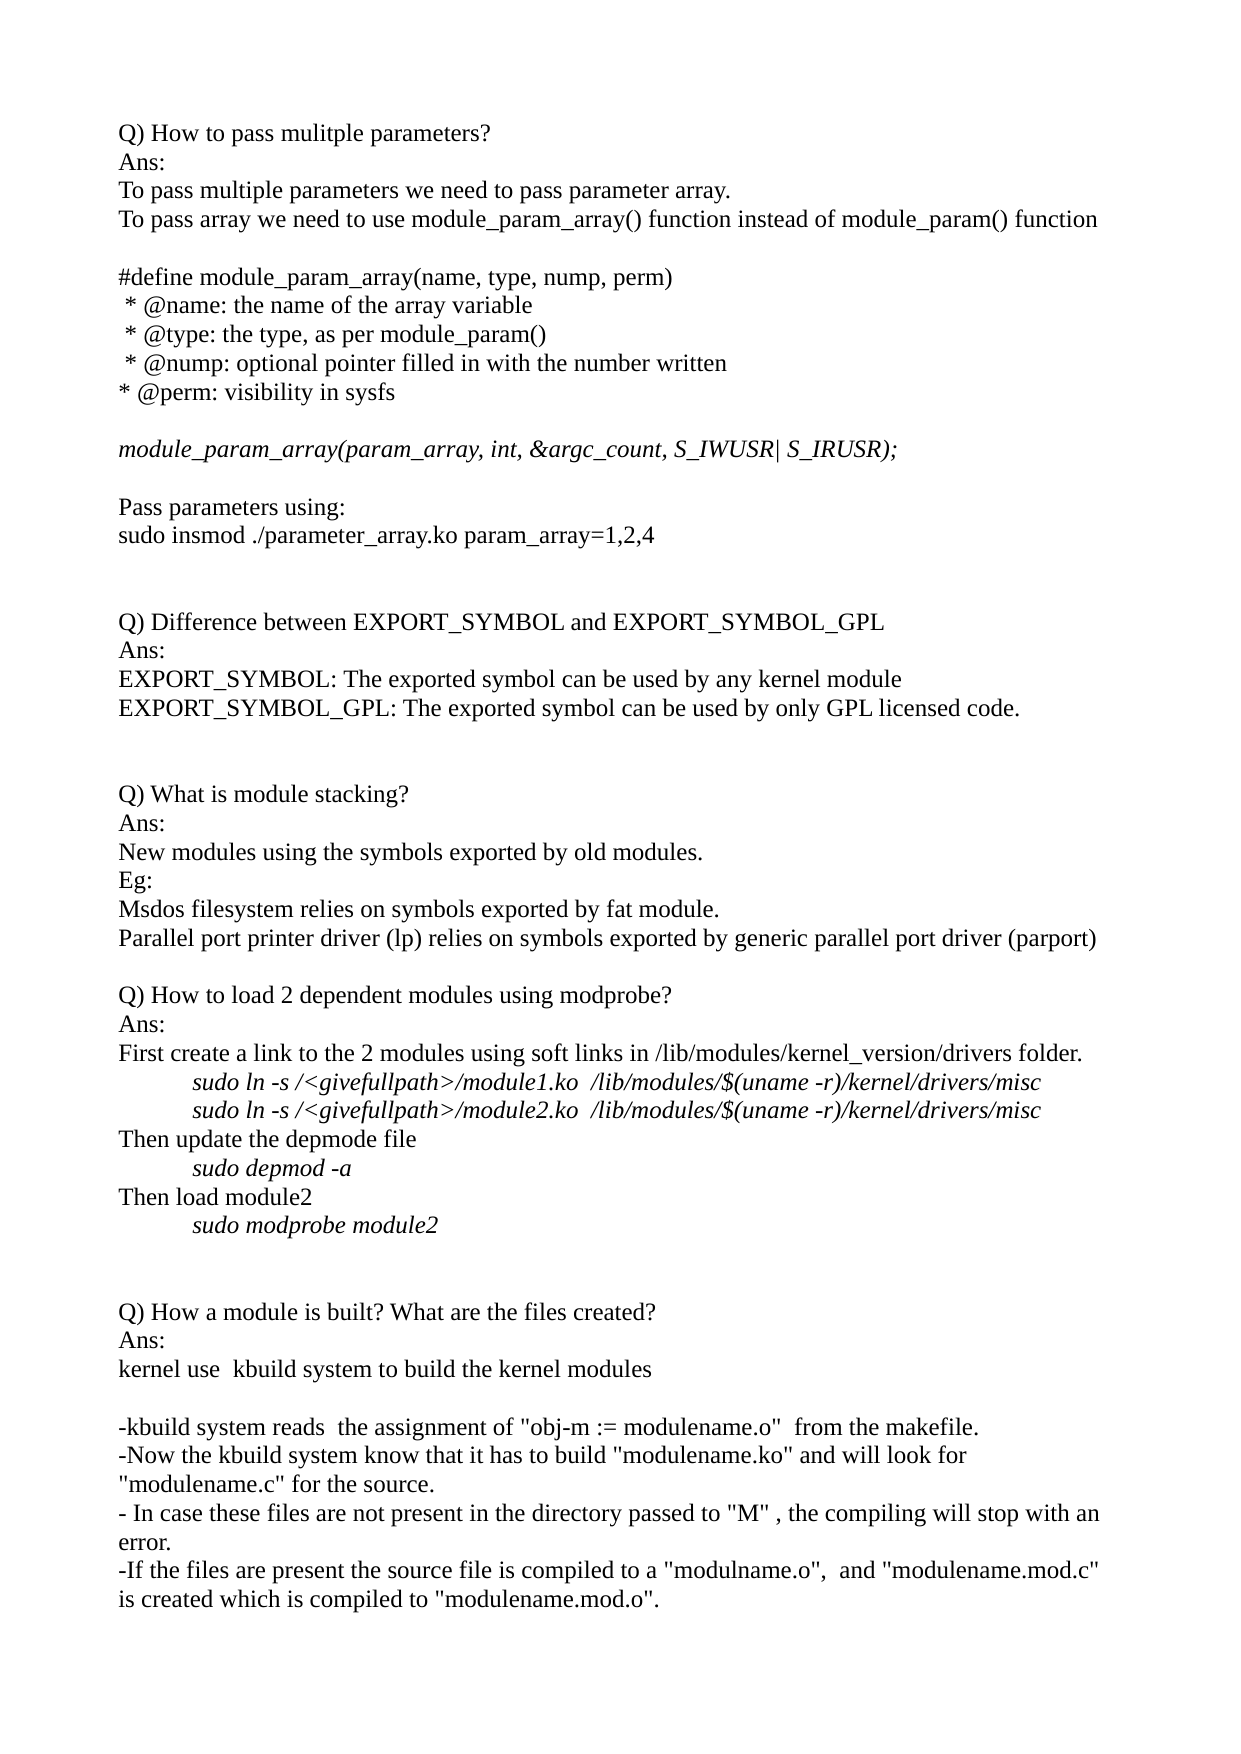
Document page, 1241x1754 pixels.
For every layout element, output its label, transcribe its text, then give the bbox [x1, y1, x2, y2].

text EXPORT_SYMBOL_GPL: The exported symbol can be used by only GPL licensed code. [118, 693, 1122, 722]
text - In case these files are not present in the directory passed to "M" , the compiling will stop with an error. [118, 1498, 1122, 1556]
text Ans: [118, 808, 1122, 837]
text Pass parameters using: [118, 492, 1122, 521]
text Q) Difference between EXPORT_SYMBOL and EXPORT_SYMBOL_GPL [118, 607, 1122, 636]
text To pass array we need to use module_param_array() function instead of module_param() function [118, 204, 1122, 233]
text Ans: [118, 147, 1122, 176]
text sudo insmod ./parameter_array.ko param_array=1,2,4 [118, 521, 1122, 549]
text -Now the kbuild system know that it has to build "modulename.ko" and will look for "modulename.c" for the source. [118, 1441, 1122, 1498]
text -If the files are present the source file is compiled to a "modulname.o", and "modulename.mod.c" is created which is compiled to "modulename.mod.o". [118, 1556, 1122, 1613]
text sudo depmod -a [118, 1153, 1122, 1182]
text Q) How to pass mulitple parameters? [118, 118, 1122, 147]
text * @nump: optional pointer filled in with the number written [118, 348, 1122, 377]
text Then update the depmode file [118, 1124, 1122, 1153]
text EXPORT_SYMBOL: The exported symbol can be used by any kernel module [118, 664, 1122, 693]
text sudo ln -s /<givefullpath>/module1.ko /lib/modules/$(uname -r)/kernel/drivers/misc [118, 1067, 1122, 1096]
text Q) How to load 2 dependent modules using modprobe? [118, 981, 1122, 1009]
text Q) What is module stacking? [118, 779, 1122, 808]
text sudo ln -s /<givefullpath>/module2.ko /lib/modules/$(uname -r)/kernel/drivers/misc [118, 1096, 1122, 1124]
text New modules using the symbols exported by old modules. [118, 837, 1122, 866]
text sudo modprobe module2 [118, 1211, 1122, 1239]
text Msdos filesystem relies on symbols exported by fat module. [118, 894, 1122, 923]
text -kbuild system reads the assignment of "obj-m := modulename.o" from the makefile. [118, 1412, 1122, 1441]
text Q) How a module is built? What are the files created? [118, 1297, 1122, 1326]
text * @perm: visibility in sysfs [118, 377, 1122, 406]
text Parallel port printer driver (lp) relies on symbols exported by generic parallel port driver (parport) [118, 923, 1122, 952]
text #define module_param_array(name, type, nump, perm) [118, 262, 1122, 291]
text * @name: the name of the array variable [118, 291, 1122, 319]
text * @type: the type, as per module_param() [118, 319, 1122, 348]
text Then load module2 [118, 1182, 1122, 1211]
text First create a link to the 2 modules using soft links in /lib/modules/kernel_version/drivers folder. [118, 1038, 1122, 1067]
text Ans: [118, 1009, 1122, 1038]
text module_param_array(param_array, int, &argc_count, S_IWUSR| S_IRUSR); [118, 434, 1122, 463]
text Ans: [118, 636, 1122, 664]
text To pass multiple parameters we need to pass parameter array. [118, 176, 1122, 204]
text kernel use kbuild system to build the kernel modules [118, 1354, 1122, 1383]
text Ans: [118, 1326, 1122, 1354]
text Eg: [118, 866, 1122, 894]
